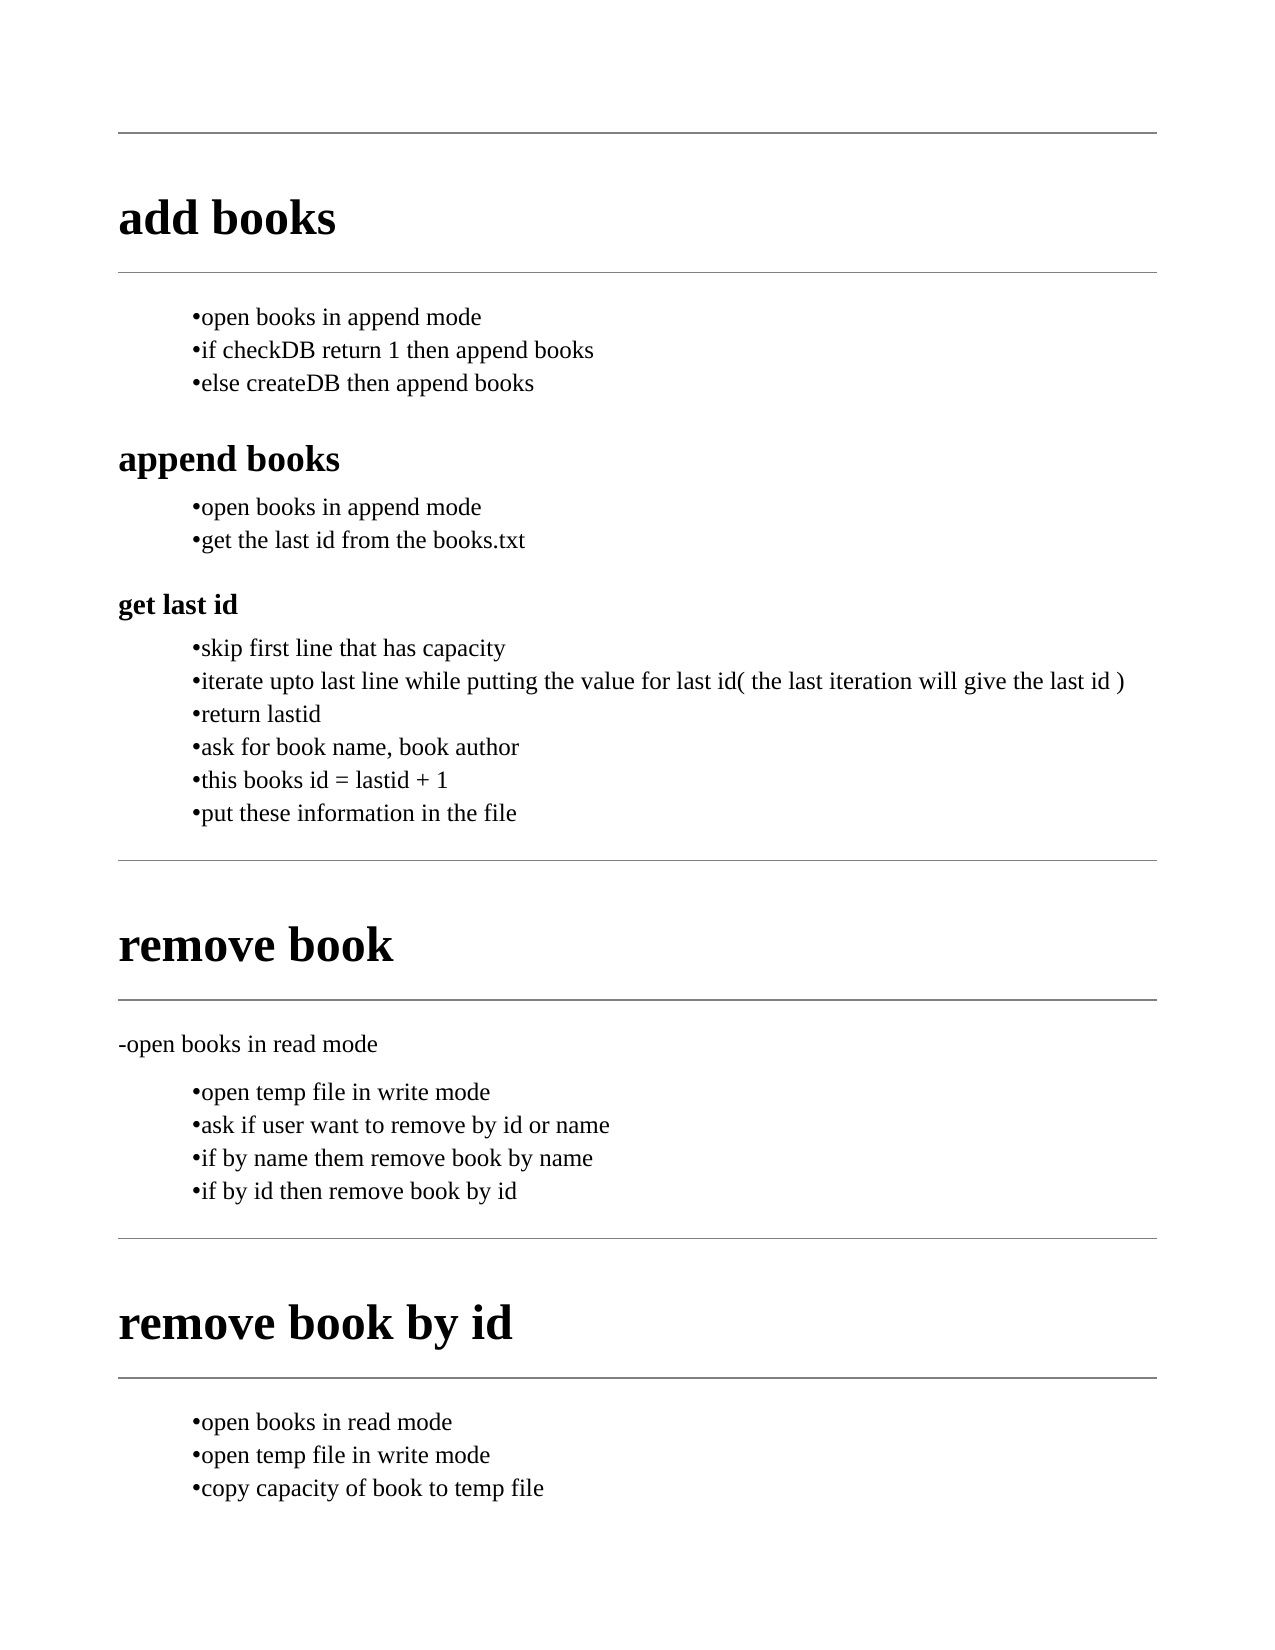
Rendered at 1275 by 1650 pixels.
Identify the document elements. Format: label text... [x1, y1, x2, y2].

list open temp file in write mode [118, 1440, 1157, 1469]
subtitle add books [118, 187, 1157, 245]
list ask if user want to remove by id or name [118, 1110, 1157, 1139]
list open books in append mode [118, 492, 1157, 521]
list ask for book name, book author [118, 732, 1157, 761]
list get the last id from the books.txt [118, 525, 1157, 553]
subtitle remove book [118, 915, 1157, 972]
list if by id then remove book by id [118, 1176, 1157, 1205]
list open books in read mode [118, 1407, 1157, 1436]
list this books id = lastid + 1 [118, 765, 1157, 794]
list open books in append mode [118, 302, 1157, 330]
list else createDB then append books [118, 368, 1157, 396]
list if by name them remove book by name [118, 1143, 1157, 1172]
list copy capacity of book to temp file [118, 1473, 1157, 1502]
list open temp file in write mode [118, 1077, 1157, 1106]
list iterate upto last line while putting the value for last id( the last iteration will give the last id ) [118, 666, 1157, 695]
list skip first line that has capacity [118, 633, 1157, 662]
text -open books in read mode [118, 1029, 1157, 1058]
list if checkDB return 1 then append books [118, 335, 1157, 363]
list return lastid [118, 699, 1157, 728]
subtitle append books [118, 436, 1157, 479]
list put these information in the file [118, 798, 1157, 827]
subtitle remove book by id [118, 1293, 1157, 1350]
subtitle get last id [118, 587, 1157, 621]
